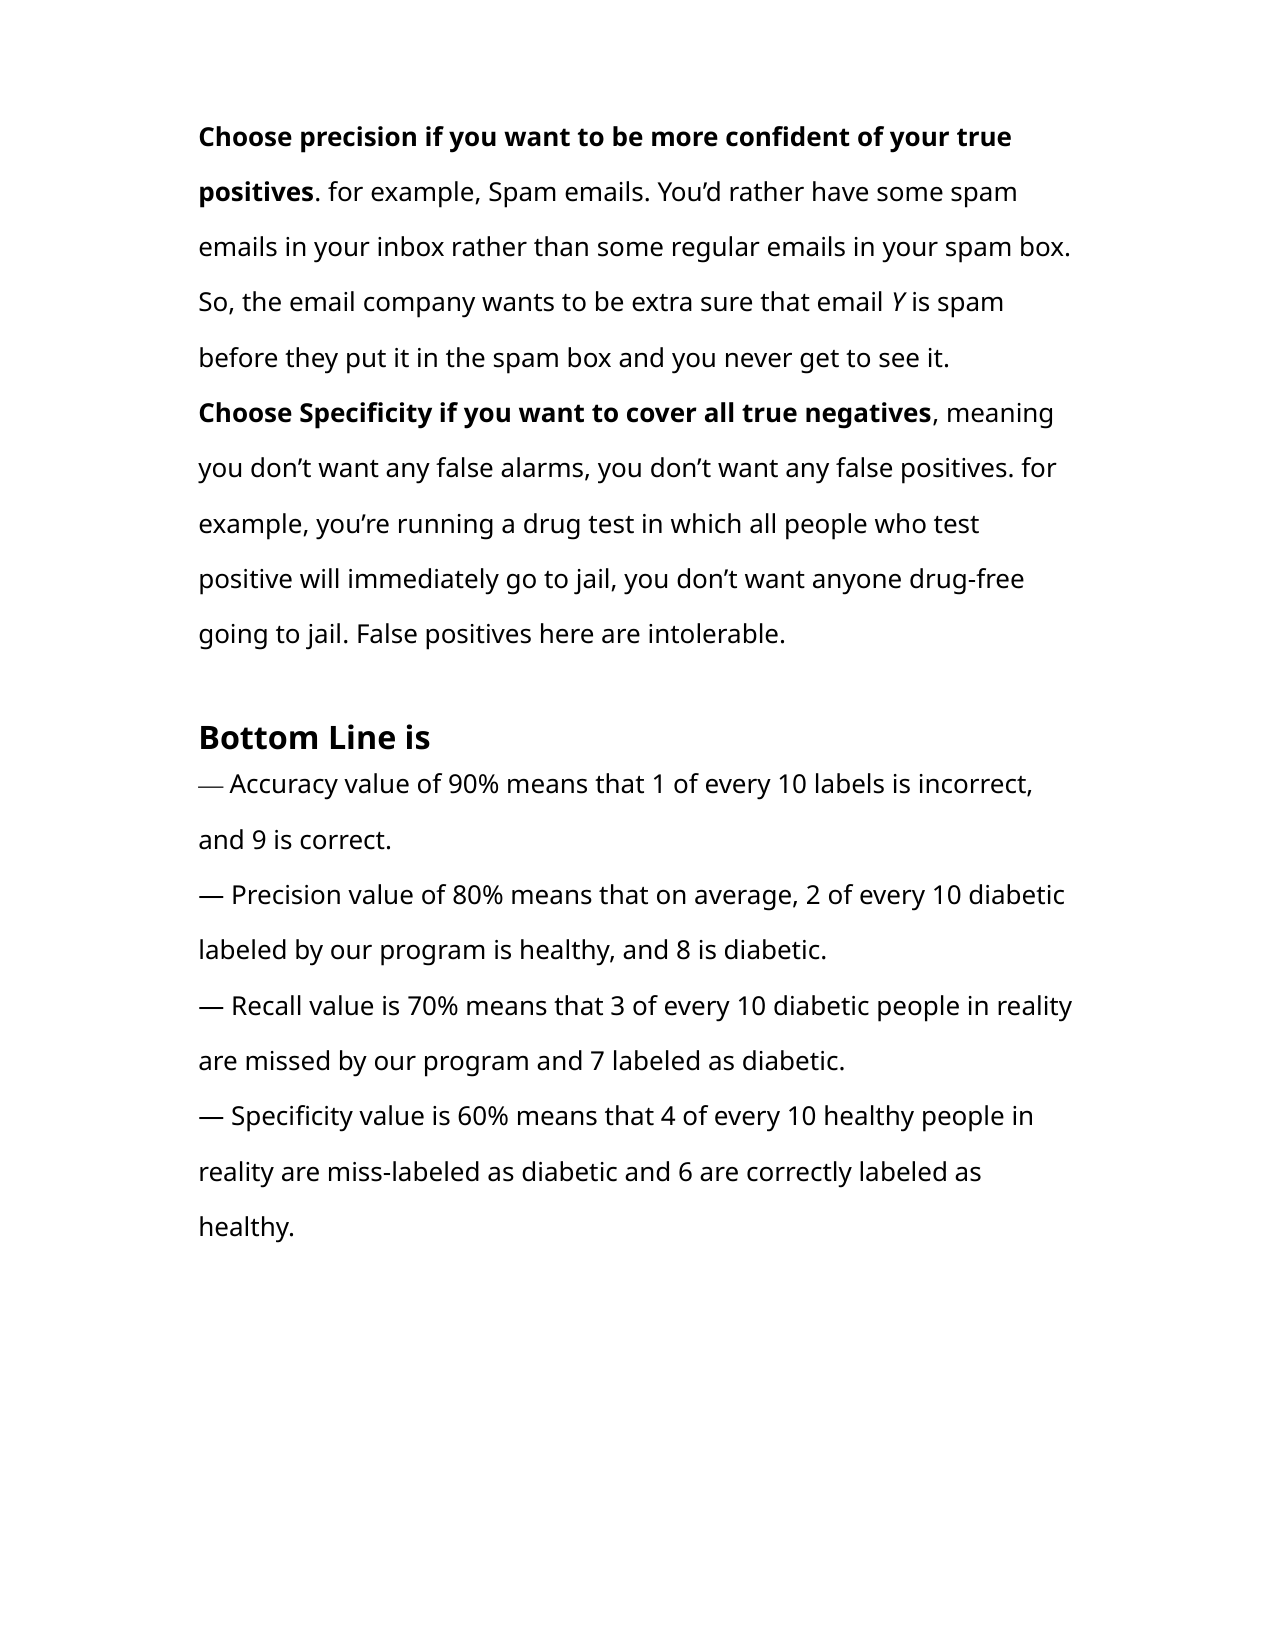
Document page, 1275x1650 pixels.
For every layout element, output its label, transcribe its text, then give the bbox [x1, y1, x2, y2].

text — Accuracy value of 90% means that 1 of every 10 labels is incorrect, and 9 is correct. — Precision value of 80% means that on average, 2 of every 10 diabetic labeled by our program is healthy, and 8 is diabetic. — Recall value is 70% means that 3 of every 10 diabetic people in reality are missed by our program and 7 labeled as diabetic. — Specificity value is 60% means that 4 of every 10 healthy people in reality are miss-labeled as diabetic and 6 are correctly labeled as healthy. [198, 766, 1077, 1244]
subtitle Bottom Line is [198, 715, 1077, 759]
text Choose Specificity if you want to cover all true negatives, meaning you don’t want any false alarms, you don’t want any false positives. for example, you’re running a drug test in which all people who test positive will immediately go to jail, you don’t want anyone drug-free going to jail. False positives here are intolerable. [198, 395, 1077, 651]
text Choose precision if you want to be more confident of your true positives. for example, Spam emails. You’d rather have some spam emails in your inbox rather than some regular emails in your spam box. So, the email company wants to be extra sure that email Y is spam before they put it in the spam box and you never get to see it. [198, 118, 1077, 375]
